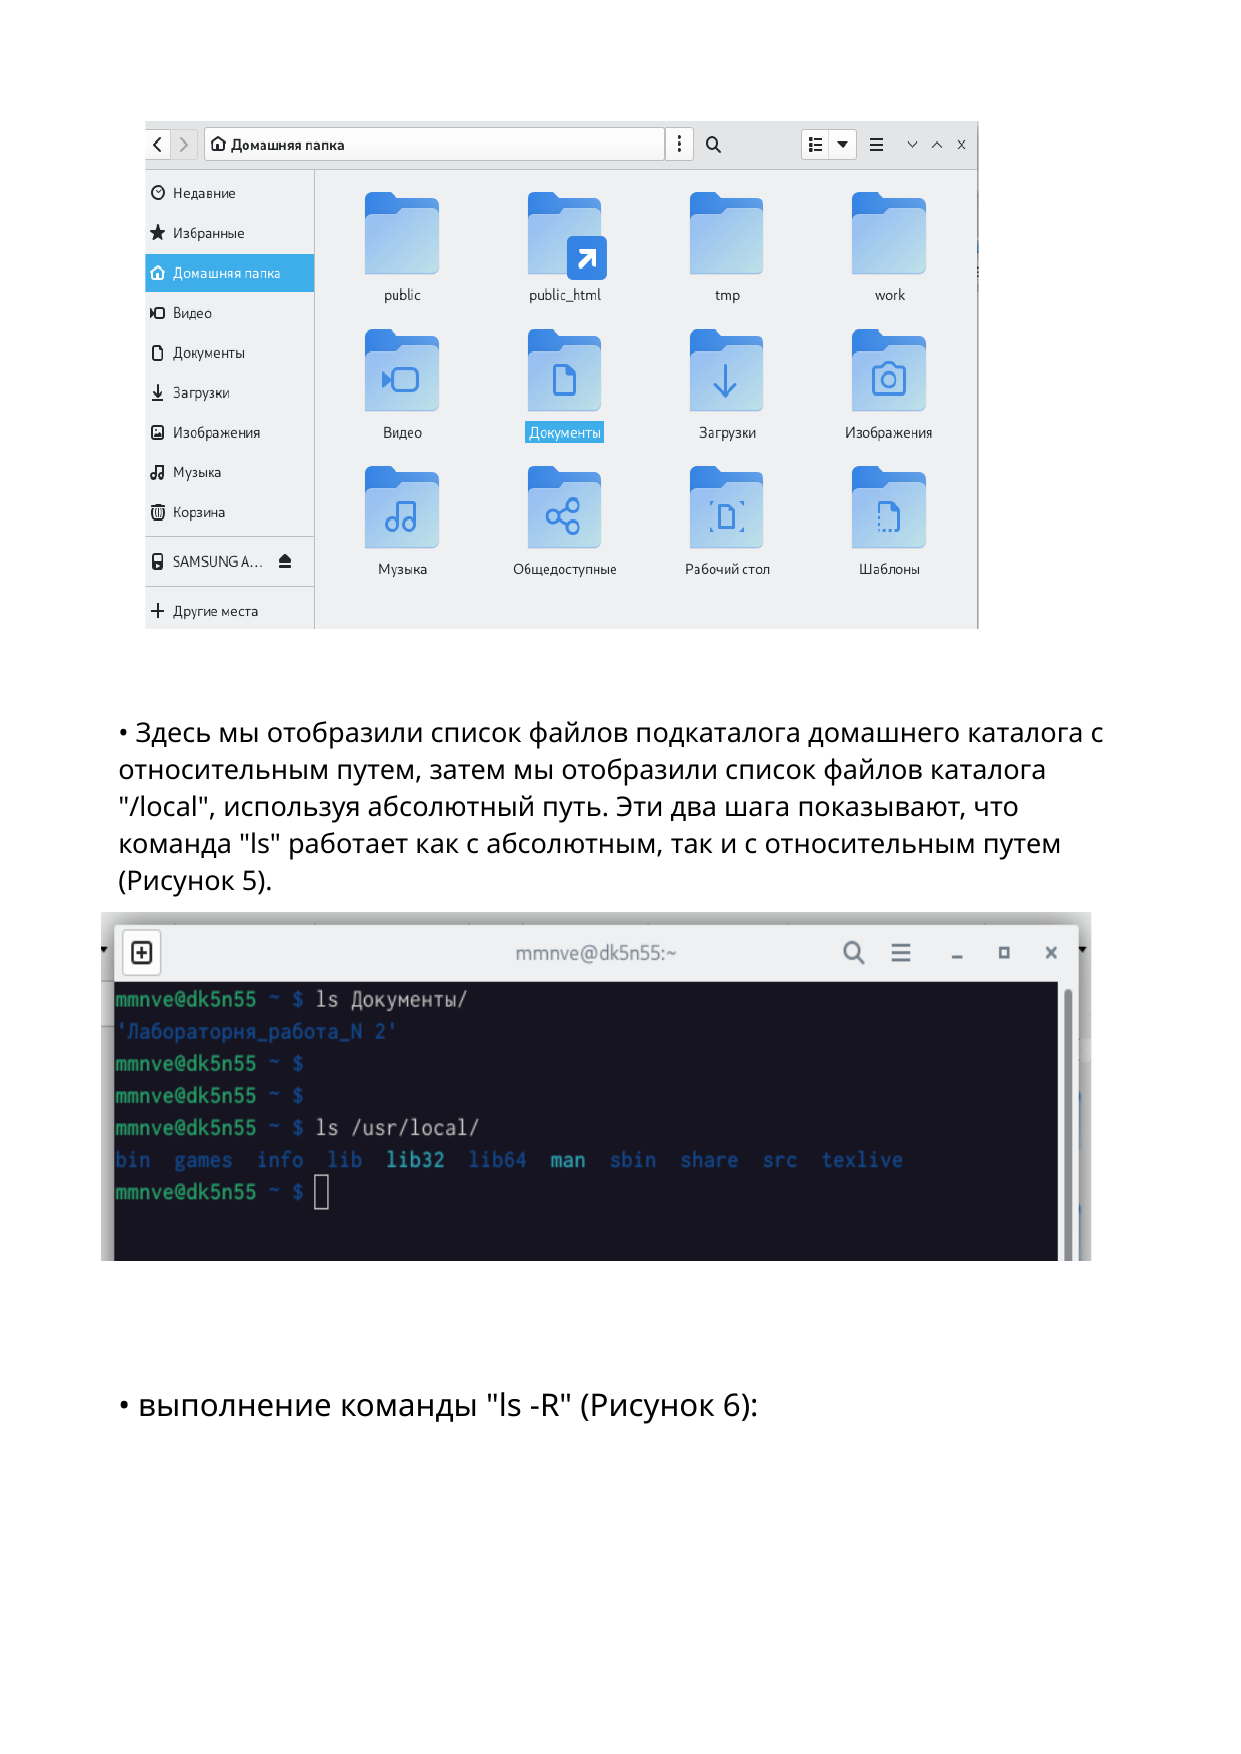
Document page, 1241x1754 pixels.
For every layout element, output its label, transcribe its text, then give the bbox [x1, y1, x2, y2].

picture [101, 912, 1092, 1261]
picture [145, 121, 979, 629]
text • Здесь мы отобразили список файлов подкаталога домашнего каталога с относительным путем, затем мы отобразили список файлов каталога "/local", используя абсолютный путь. Эти два шага показывают, что команда "ls" работает как с абсолютным, так и с относительным путем (Рисунок 5). [118, 714, 1122, 898]
text • выполнение команды "ls -R" (Рисунок 6): [118, 1383, 1122, 1426]
